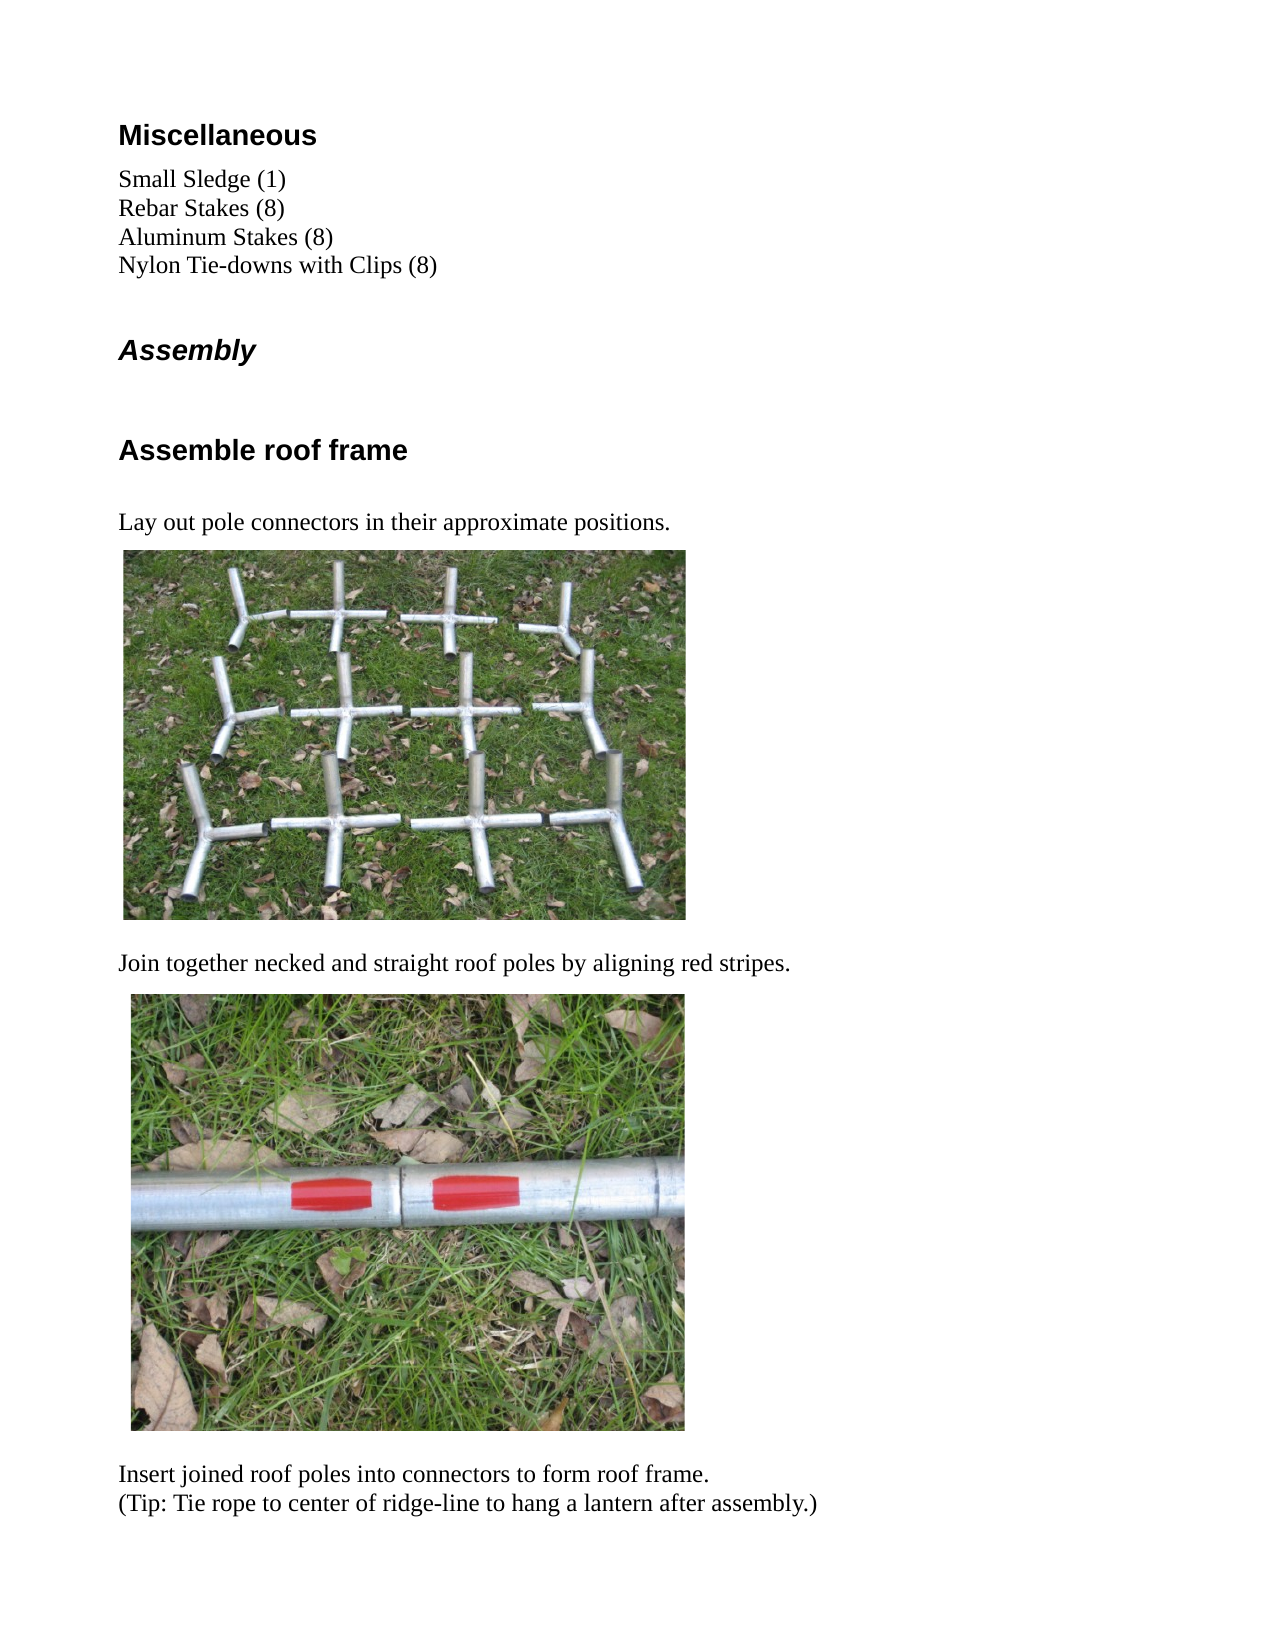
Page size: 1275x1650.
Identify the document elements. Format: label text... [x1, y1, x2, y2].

text Aluminum Stakes (8) [118, 222, 1157, 250]
text Lay out pole connectors in their approximate positions. [118, 507, 1157, 536]
text Insert joined roof poles into connectors to form roof frame. [118, 1459, 1157, 1488]
subtitle Miscellaneous [118, 118, 1157, 152]
subtitle Assemble roof frame [118, 433, 1157, 466]
text Rebar Stakes (8) [118, 193, 1157, 222]
picture [123, 550, 686, 920]
text (Tip: Tie rope to center of ridge-line to hang a lantern after assembly.) [118, 1488, 1157, 1516]
text Small Sledge (1) [118, 164, 1157, 193]
text Nylon Tie-downs with Clips (8) [118, 250, 1157, 279]
text Join together necked and straight roof poles by aligning red stripes. [118, 948, 1157, 977]
picture [130, 994, 685, 1431]
subtitle Assembly [118, 333, 1157, 366]
